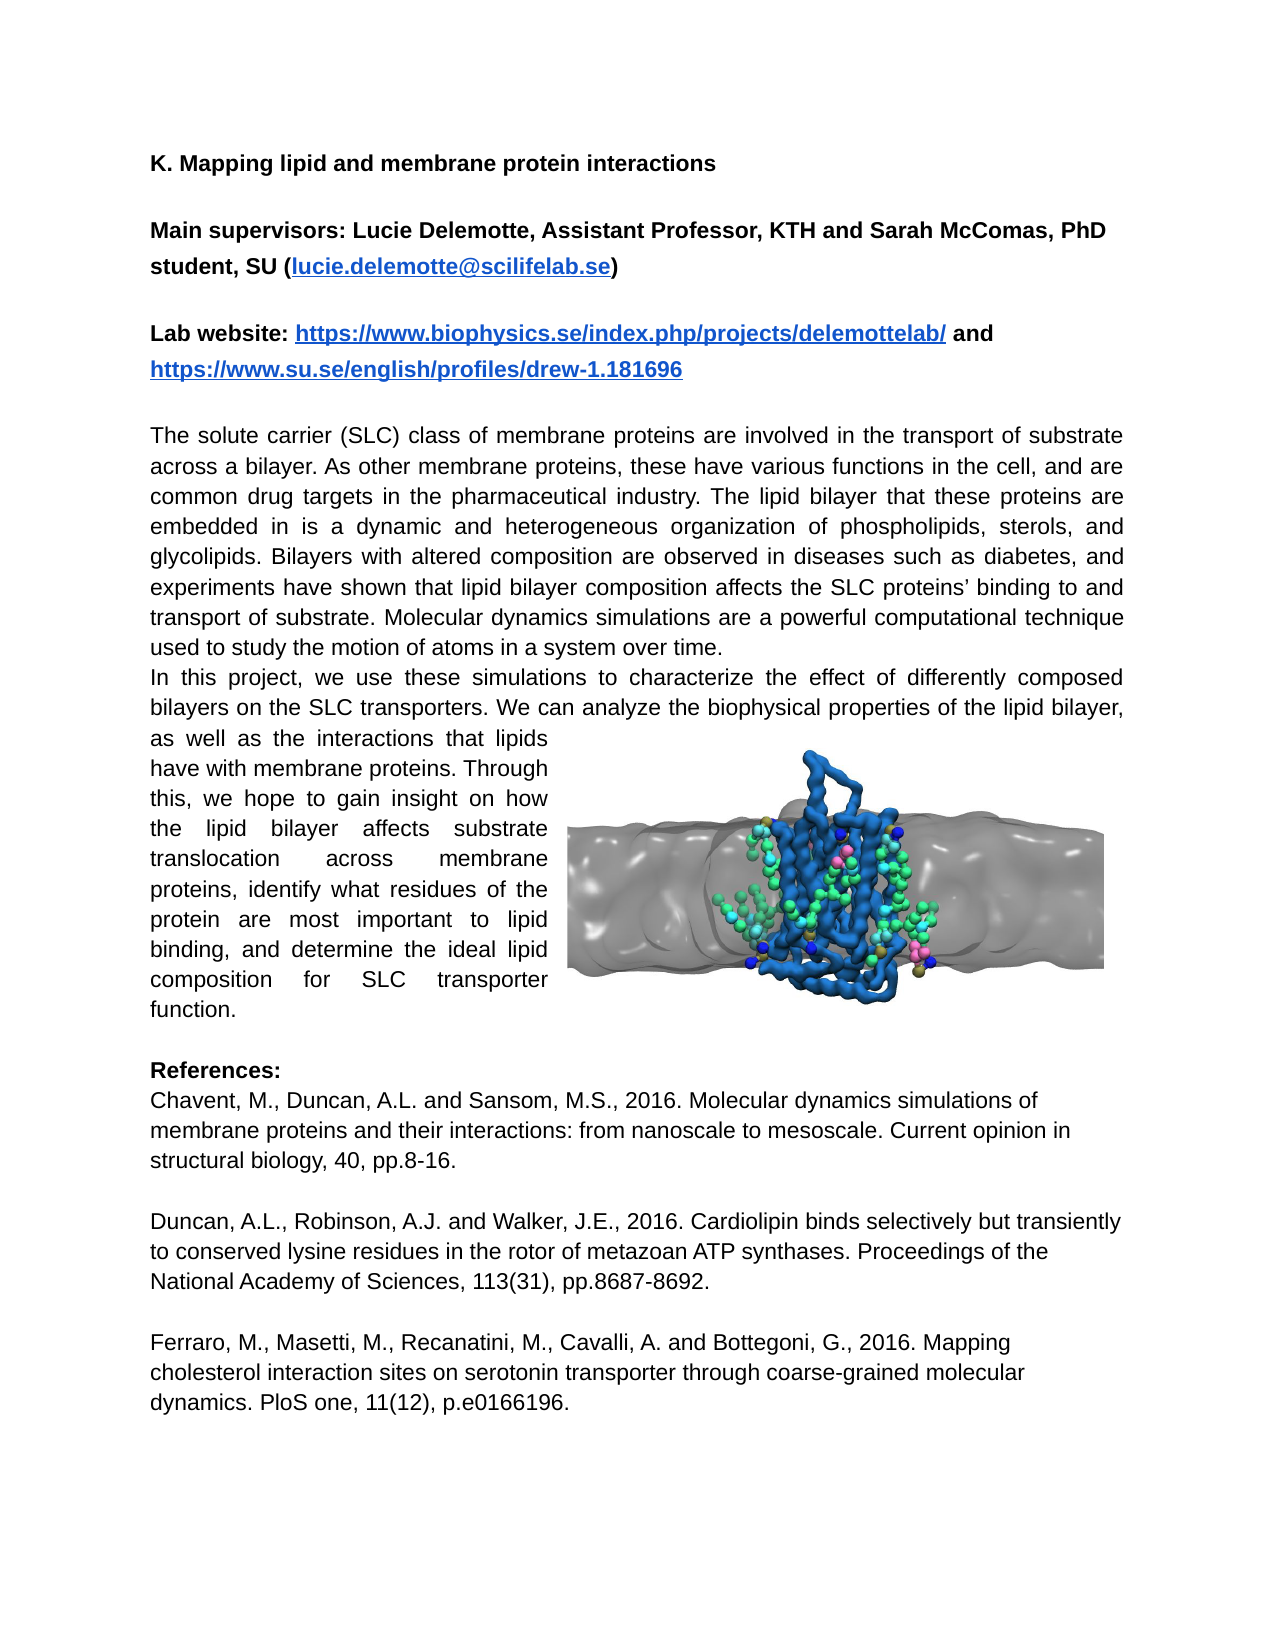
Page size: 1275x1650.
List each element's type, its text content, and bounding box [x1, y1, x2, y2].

text Duncan, A.L., Robinson, A.J. and Walker, J.E., 2016. Cardiolipin binds selectively but transiently to conserved lysine residues in the rotor of metazoan ATP synthases. Proceedings of the National Academy of Sciences, 113(31), pp.8687-8692. [150, 1208, 1125, 1294]
text In this project, we use these simulations to characterize the effect of differently composed bilayers on the SLC transporters. We can analyze the biophysical properties of the lipid bilayer, as well as the interactions that lipids have with membrane proteins. Through this, we hope to gain insight on how the lipid bilayer affects substrate translocation across membrane proteins, identify what residues of the protein are most important to lipid binding, and determine the ideal lipid composition for SLC transporter function. [150, 664, 1125, 1023]
subtitle Main supervisors: Lucie Delemotte, Assistant Professor, KTH and Sarah McComas, PhD student, SU (lucie.delemotte@scilifelab.se) [150, 217, 1125, 279]
subtitle https://www.su.se/english/profiles/drew-1.181696 [683, 356, 1125, 382]
subtitle Lab website: https://www.biophysics.se/index.php/projects/delemottelab/ and [150, 319, 1125, 346]
text Ferraro, M., Masetti, M., Recanatini, M., Cavalli, A. and Bottegoni, G., 2016. Mapping cholesterol interaction sites on serotonin transporter through coarse-grained molecular dynamics. PloS one, 11(12), p.e0166196. [150, 1329, 1125, 1415]
text References: [150, 1057, 1125, 1083]
subtitle K. Mapping lipid and membrane protein interactions [717, 150, 1125, 176]
text The solute carrier (SLC) class of membrane proteins are involved in the transport of substrate across a bilayer. As other membrane proteins, these have various functions in the cell, and are common drug targets in the pharmaceutical industry. The lipid bilayer that these proteins are embedded in is a dynamic and heterogeneous organization of phospholipids, sterols, and glycolipids. Bilayers with altered composition are observed in diseases such as diabetes, and experiments have shown that lipid bilayer composition affects the SLC proteins’ binding to and transport of substrate. Molecular dynamics simulations are a powerful computational technique used to study the motion of atoms in a system over time. [150, 422, 1125, 660]
text Chavent, M., Duncan, A.L. and Sansom, M.S., 2016. Molecular dynamics simulations of membrane proteins and their interactions: from nanoscale to mesoscale. Current opinion in structural biology, 40, pp.8-16. [150, 1087, 1125, 1174]
picture [567, 743, 1104, 1010]
